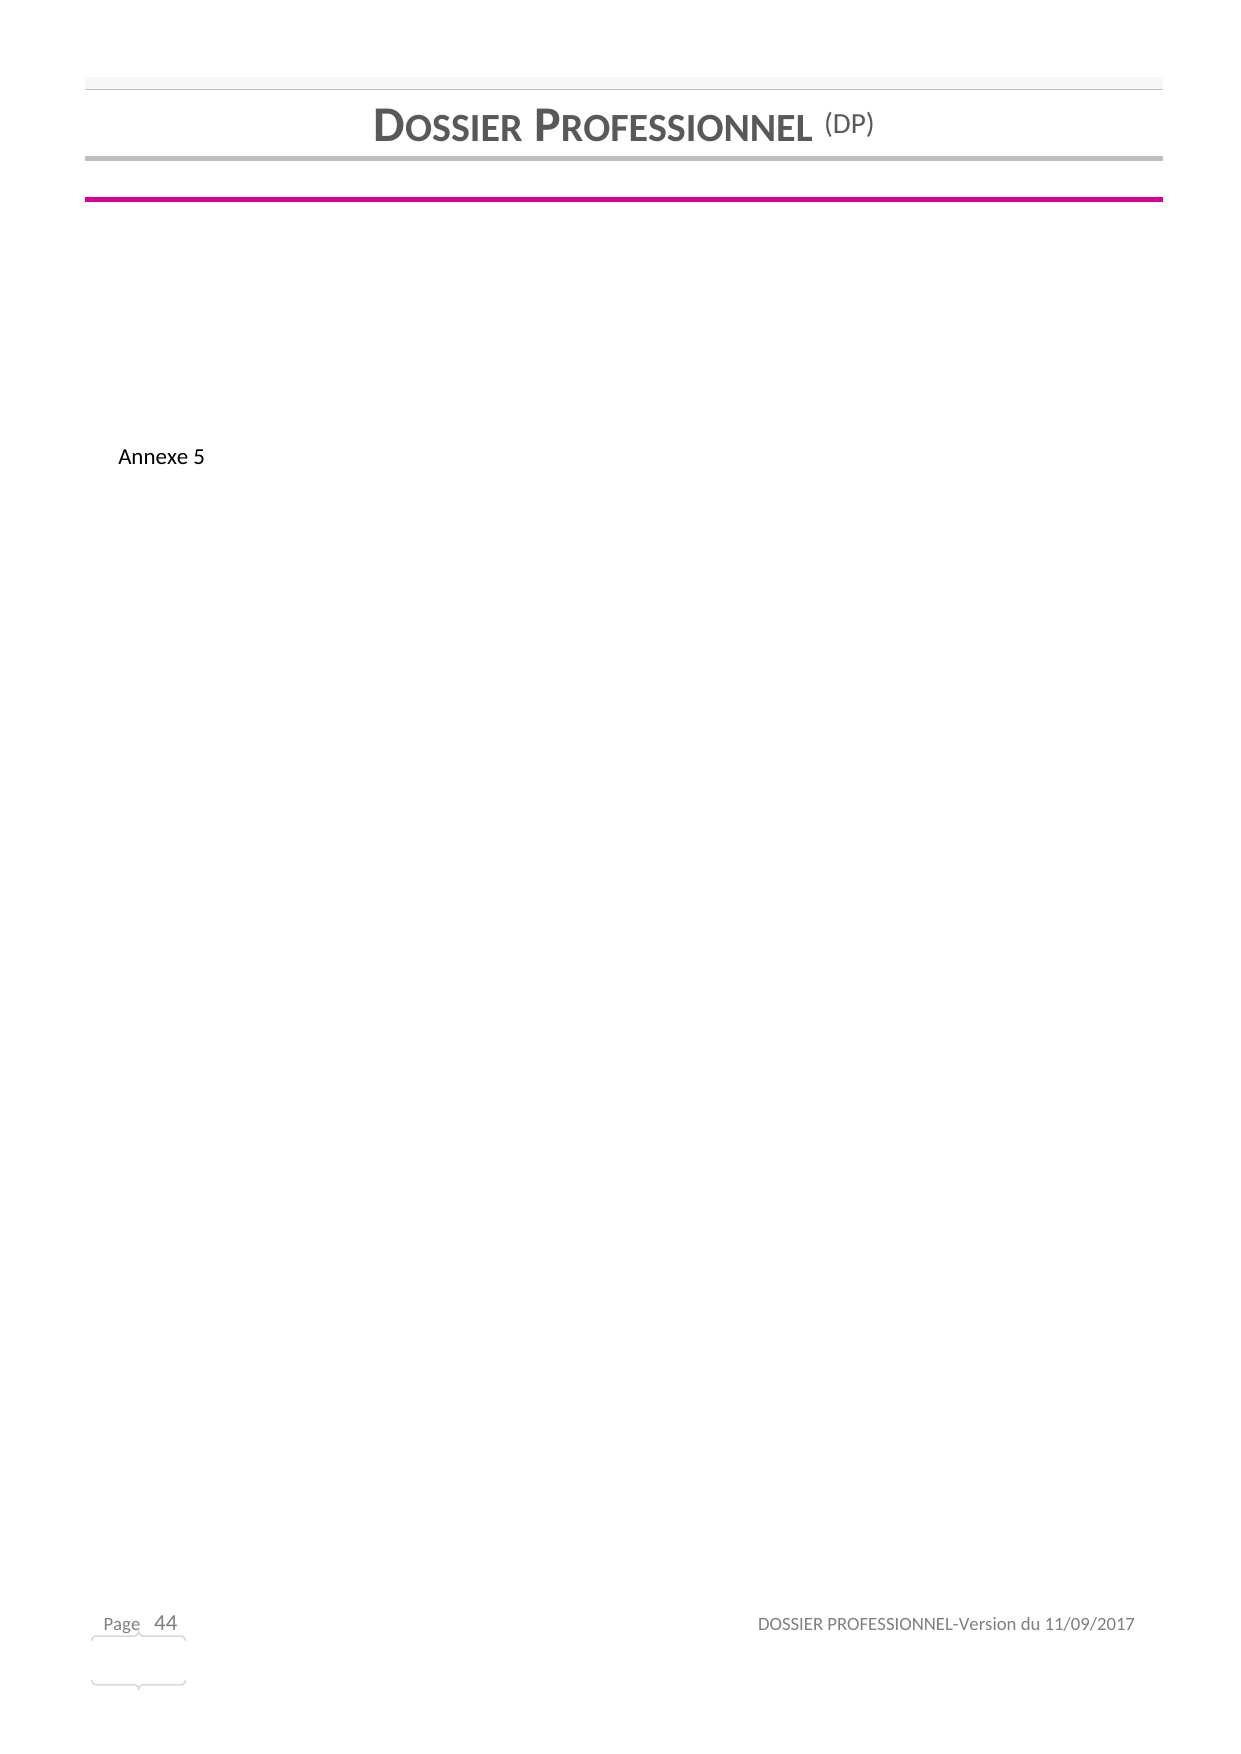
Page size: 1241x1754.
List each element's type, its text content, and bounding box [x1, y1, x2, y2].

text Annexe 5 [118, 442, 1122, 470]
